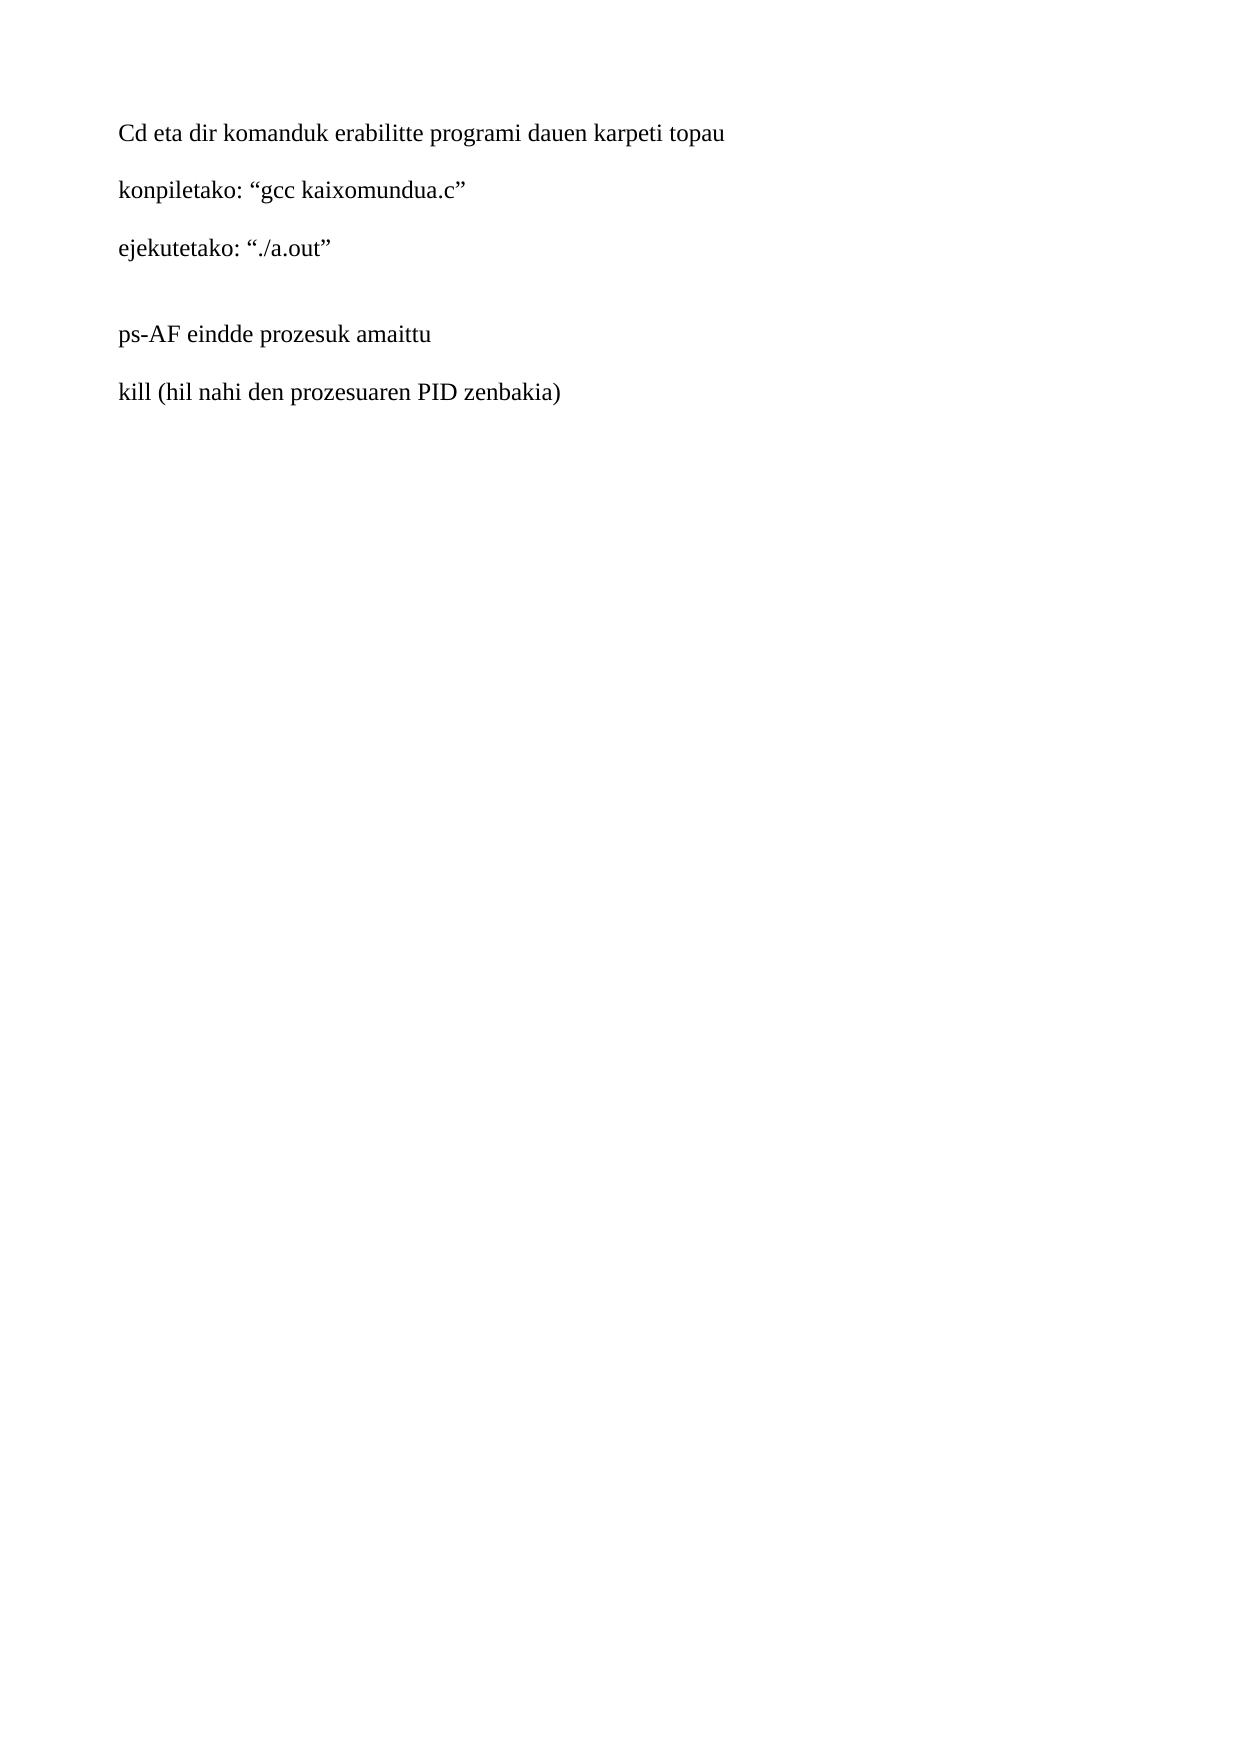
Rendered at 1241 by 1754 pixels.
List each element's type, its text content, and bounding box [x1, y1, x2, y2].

text ps-AF eindde prozesuk amaittu [118, 319, 1122, 348]
text ejekutetako: “./a.out” [118, 233, 1122, 262]
text Cd eta dir komanduk erabilitte programi dauen karpeti topau [118, 118, 1122, 147]
text kill (hil nahi den prozesuaren PID zenbakia) [118, 377, 1122, 406]
text konpiletako: “gcc kaixomundua.c” [118, 176, 1122, 204]
